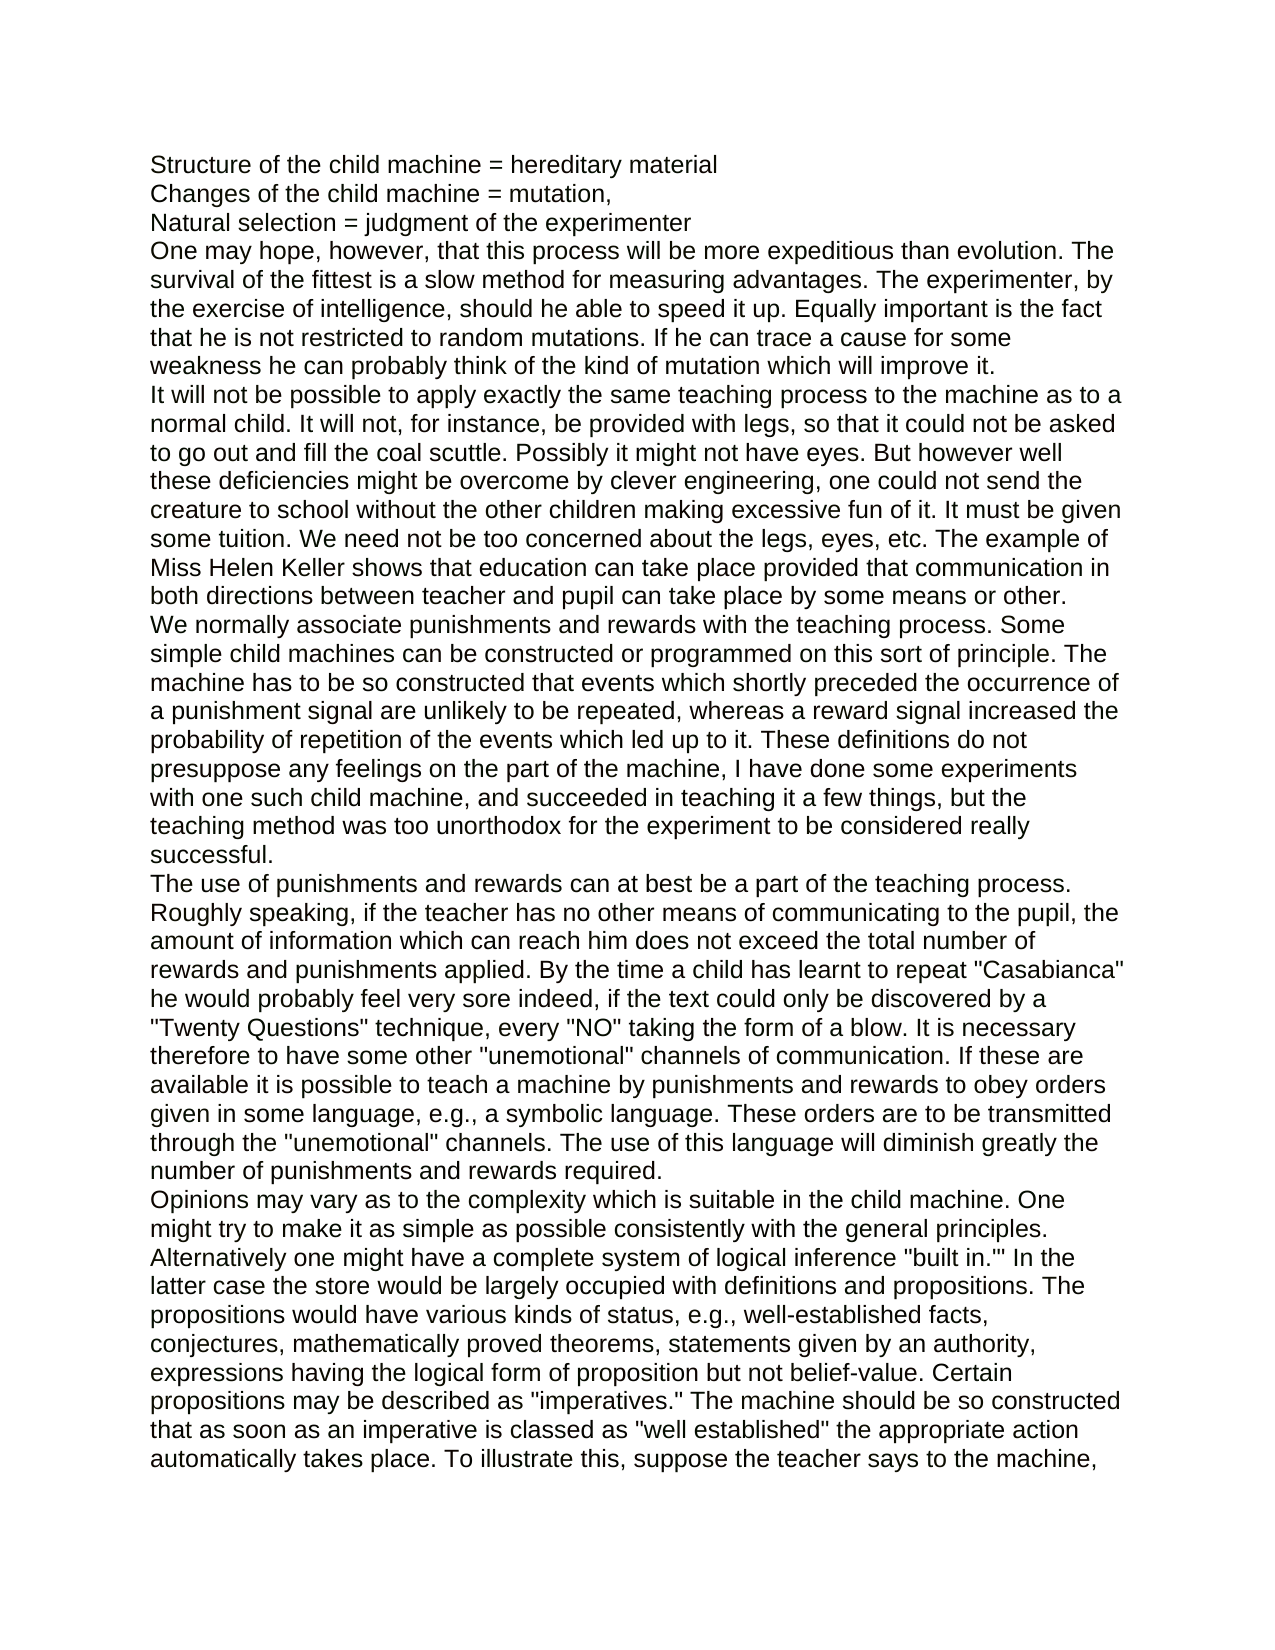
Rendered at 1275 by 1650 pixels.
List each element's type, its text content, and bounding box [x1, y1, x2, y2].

text The use of punishments and rewards can at best be a part of the teaching process. Roughly speaking, if the teacher has no other means of communicating to the pupil, the amount of information which can reach him does not exceed the total number of rewards and punishments applied. By the time a child has learnt to repeat "Casabianca" he would probably feel very sore indeed, if the text could only be discovered by a "Twenty Questions" technique, every "NO" taking the form of a blow. It is necessary therefore to have some other "unemotional" channels of communication. If these are available it is possible to teach a machine by punishments and rewards to obey orders given in some language, e.g., a symbolic language. These orders are to be transmitted through the "unemotional" channels. The use of this language will diminish greatly the number of punishments and rewards required. [150, 869, 1125, 1185]
text One may hope, however, that this process will be more expeditious than evolution. The survival of the fittest is a slow method for measuring advantages. The experimenter, by the exercise of intelligence, should he able to speed it up. Equally important is the fact that he is not restricted to random mutations. If he can trace a cause for some weakness he can probably think of the kind of mutation which will improve it. [150, 236, 1125, 380]
text It will not be possible to apply exactly the same teaching process to the machine as to a normal child. It will not, for instance, be provided with legs, so that it could not be asked to go out and fill the coal scuttle. Possibly it might not have eyes. But however well these deficiencies might be overcome by clever engineering, one could not send the creature to school without the other children making excessive fun of it. It must be given some tuition. We need not be too concerned about the legs, eyes, etc. The example of Miss Helen Keller shows that education can take place provided that communication in both directions between teacher and pupil can take place by some means or other. [150, 380, 1125, 610]
text We normally associate punishments and rewards with the teaching process. Some simple child machines can be constructed or programmed on this sort of principle. The machine has to be so constructed that events which shortly preceded the occurrence of a punishment signal are unlikely to be repeated, whereas a reward signal increased the probability of repetition of the events which led up to it. These definitions do not presuppose any feelings on the part of the machine, I have done some experiments with one such child machine, and succeeded in teaching it a few things, but the teaching method was too unorthodox for the experiment to be considered really successful. [150, 610, 1125, 869]
text Natural selection = judgment of the experimenter [150, 207, 1125, 236]
text Opinions may vary as to the complexity which is suitable in the child machine. One might try to make it as simple as possible consistently with the general principles. Alternatively one might have a complete system of logical inference "built in."' In the latter case the store would be largely occupied with definitions and propositions. The propositions would have various kinds of status, e.g., well-established facts, conjectures, mathematically proved theorems, statements given by an authority, expressions having the logical form of proposition but not belief-value. Certain propositions may be described as "imperatives." The machine should be so constructed that as soon as an imperative is classed as "well established" the appropriate action automatically takes place. To illustrate this, suppose the teacher says to the machine, [150, 1185, 1125, 1472]
text Changes of the child machine = mutation, [150, 179, 1125, 207]
text Structure of the child machine = hereditary material [150, 150, 1125, 179]
